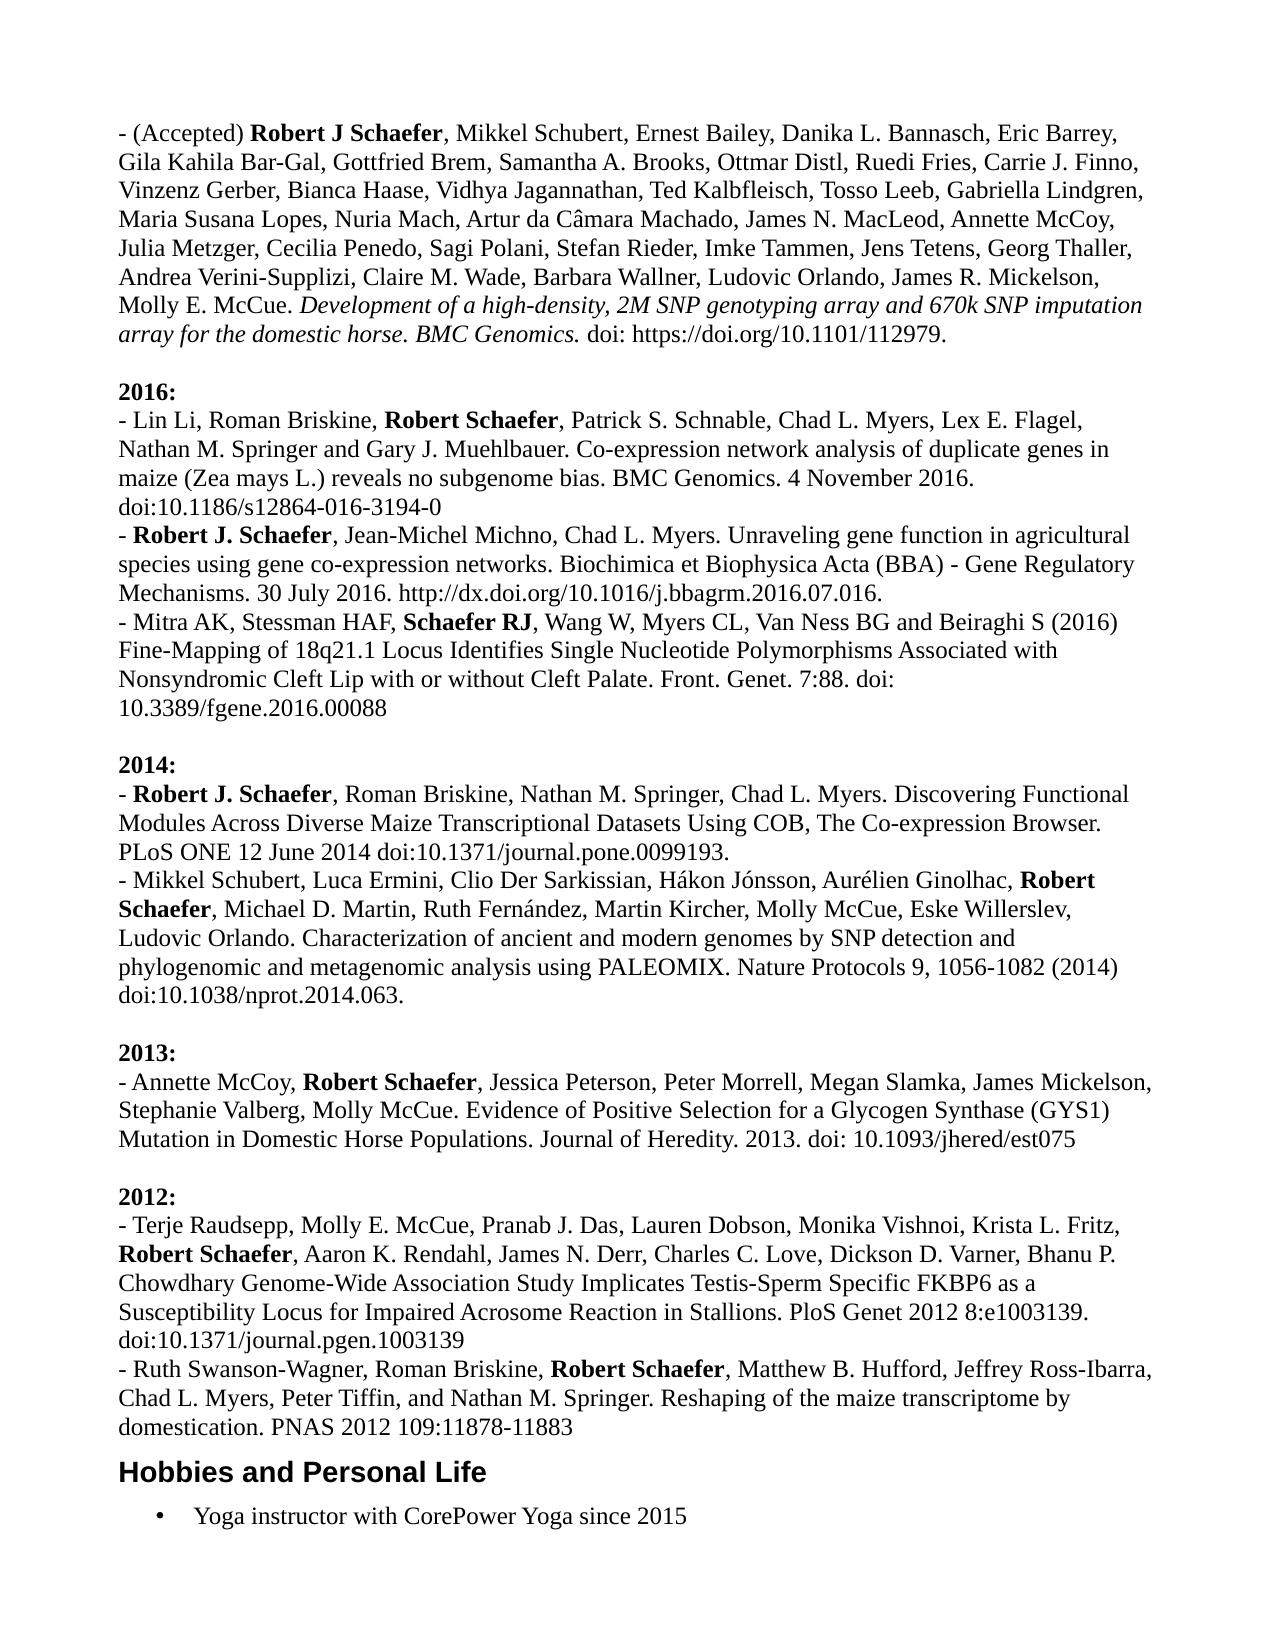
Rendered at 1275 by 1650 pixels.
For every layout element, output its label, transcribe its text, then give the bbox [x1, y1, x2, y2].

text 2014: [118, 751, 1157, 779]
text - Robert J. Schaefer, Jean-Michel Michno, Chad L. Myers. Unraveling gene function in agricultural species using gene co-expression networks. Biochimica et Biophysica Acta (BBA) - Gene Regulatory Mechanisms. 30 July 2016. http://dx.doi.org/10.1016/j.bbagrm.2016.07.016. [118, 521, 1157, 607]
text 2016: [118, 377, 1157, 406]
text - Mitra AK, Stessman HAF, Schaefer RJ, Wang W, Myers CL, Van Ness BG and Beiraghi S (2016) Fine-Mapping of 18q21.1 Locus Identifies Single Nucleotide Polymorphisms Associated with Nonsyndromic Cleft Lip with or without Cleft Palate. Front. Genet. 7:88. doi: 10.3389/fgene.2016.00088 [118, 607, 1157, 722]
text - Lin Li, Roman Briskine, Robert Schaefer, Patrick S. Schnable, Chad L. Myers, Lex E. Flagel, Nathan M. Springer and Gary J. Muehlbauer. Co-expression network analysis of duplicate genes in maize (Zea mays L.) reveals no subgenome bias. BMC Genomics. 4 November 2016. doi:10.1186/s12864-016-3194-0 [118, 406, 1157, 521]
text - Robert J. Schaefer, Roman Briskine, Nathan M. Springer, Chad L. Myers. Discovering Functional Modules Across Diverse Maize Transcriptional Datasets Using COB, The Co-expression Browser. PLoS ONE 12 June 2014 doi:10.1371/journal.pone.0099193. [118, 779, 1157, 866]
text 2012: [118, 1182, 1157, 1211]
text 2013: [118, 1038, 1157, 1067]
text - Ruth Swanson-Wagner, Roman Briskine, Robert Schaefer, Matthew B. Hufford, Jeffrey Ross-Ibarra, Chad L. Myers, Peter Tiffin, and Nathan M. Springer. Reshaping of the maize transcriptome by domestication. PNAS 2012 109:11878-11883 [118, 1354, 1157, 1441]
text - Mikkel Schubert, Luca Ermini, Clio Der Sarkissian, Hákon Jónsson, Aurélien Ginolhac, Robert Schaefer, Michael D. Martin, Ruth Fernández, Martin Kircher, Molly McCue, Eske Willerslev, Ludovic Orlando. Characterization of ancient and modern genomes by SNP detection and phylogenomic and metagenomic analysis using PALEOMIX. Nature Protocols 9, 1056-1082 (2014) doi:10.1038/nprot.2014.063. [118, 866, 1157, 1009]
text - Terje Raudsepp, Molly E. McCue, Pranab J. Das, Lauren Dobson, Monika Vishnoi, Krista L. Fritz, Robert Schaefer, Aaron K. Rendahl, James N. Derr, Charles C. Love, Dickson D. Varner, Bhanu P. Chowdhary Genome-Wide Association Study Implicates Testis-Sperm Specific FKBP6 as a Susceptibility Locus for Impaired Acrosome Reaction in Stallions. PloS Genet 2012 8:e1003139. doi:10.1371/journal.pgen.1003139 [118, 1211, 1157, 1354]
text - Annette McCoy, Robert Schaefer, Jessica Peterson, Peter Morrell, Megan Slamka, James Mickelson, Stephanie Valberg, Molly McCue. Evidence of Positive Selection for a Glycogen Synthase (GYS1) Mutation in Domestic Horse Populations. Journal of Heredity. 2013. doi: 10.1093/jhered/est075 [118, 1067, 1157, 1153]
list - (Accepted) Robert J Schaefer, Mikkel Schubert, Ernest Bailey, Danika L. Bannasch, Eric Barrey, Gila Kahila Bar-Gal, Gottfried Brem, Samantha A. Brooks, Ottmar Distl, Ruedi Fries, Carrie J. Finno, Vinzenz Gerber, Bianca Haase, Vidhya Jagannathan, Ted Kalbfleisch, Tosso Leeb, Gabriella Lindgren, Maria Susana Lopes, Nuria Mach, Artur da Câmara Machado, James N. MacLeod, Annette McCoy, Julia Metzger, Cecilia Penedo, Sagi Polani, Stefan Rieder, Imke Tammen, Jens Tetens, Georg Thaller, Andrea Verini-Supplizi, Claire M. Wade, Barbara Wallner, Ludovic Orlando, James R. Mickelson, Molly E. McCue. Development of a high-density, 2M SNP genotyping array and 670k SNP imputation array for the domestic horse. BMC Genomics. doi: https://doi.org/10.1101/112979. [118, 118, 1157, 348]
list Yoga instructor with CorePower Yoga since 2015 [156, 1501, 1157, 1530]
subtitle Hobbies and Personal Life [118, 1455, 1157, 1489]
